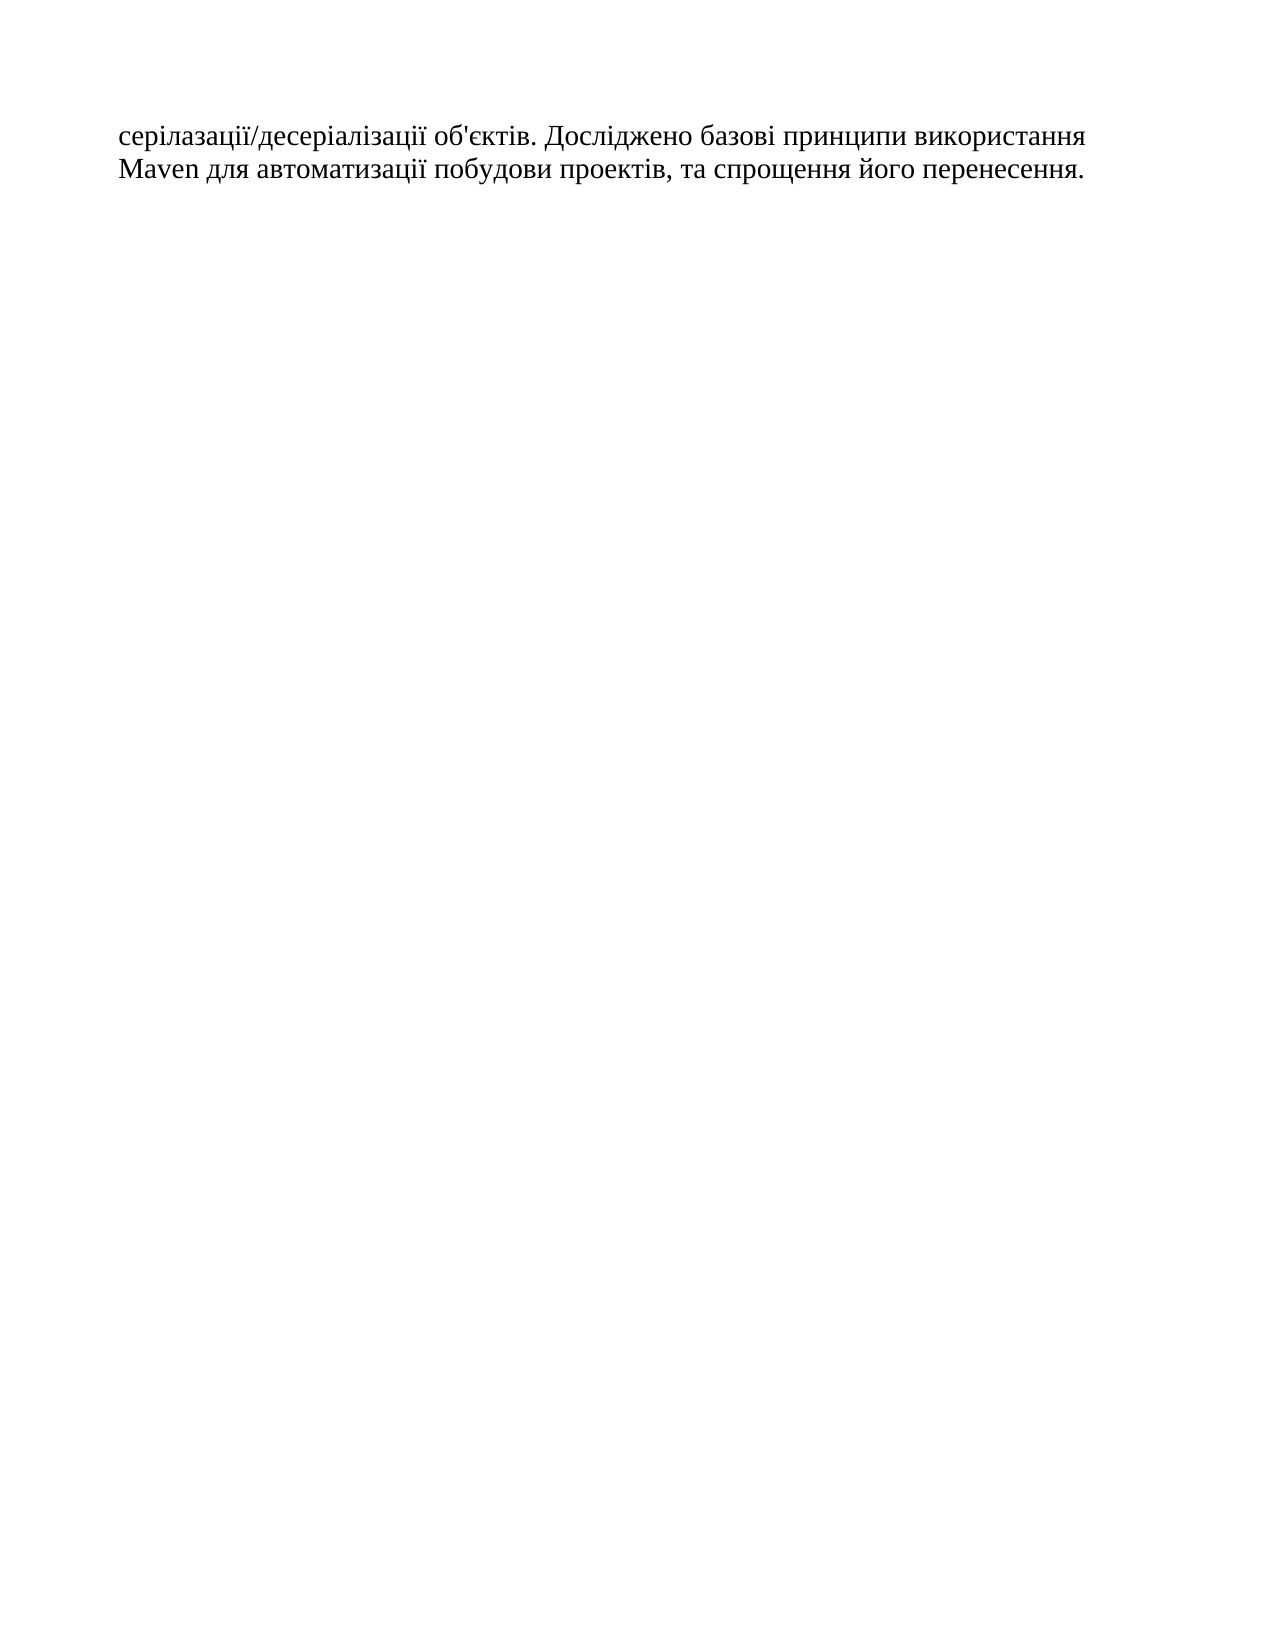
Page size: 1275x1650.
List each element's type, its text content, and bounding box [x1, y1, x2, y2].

text серілазації/десеріалізації об'єктів. Досліджено базові принципи використання Maven для автоматизації побудови проектів, та спрощення його перенесення. [118, 118, 1157, 185]
